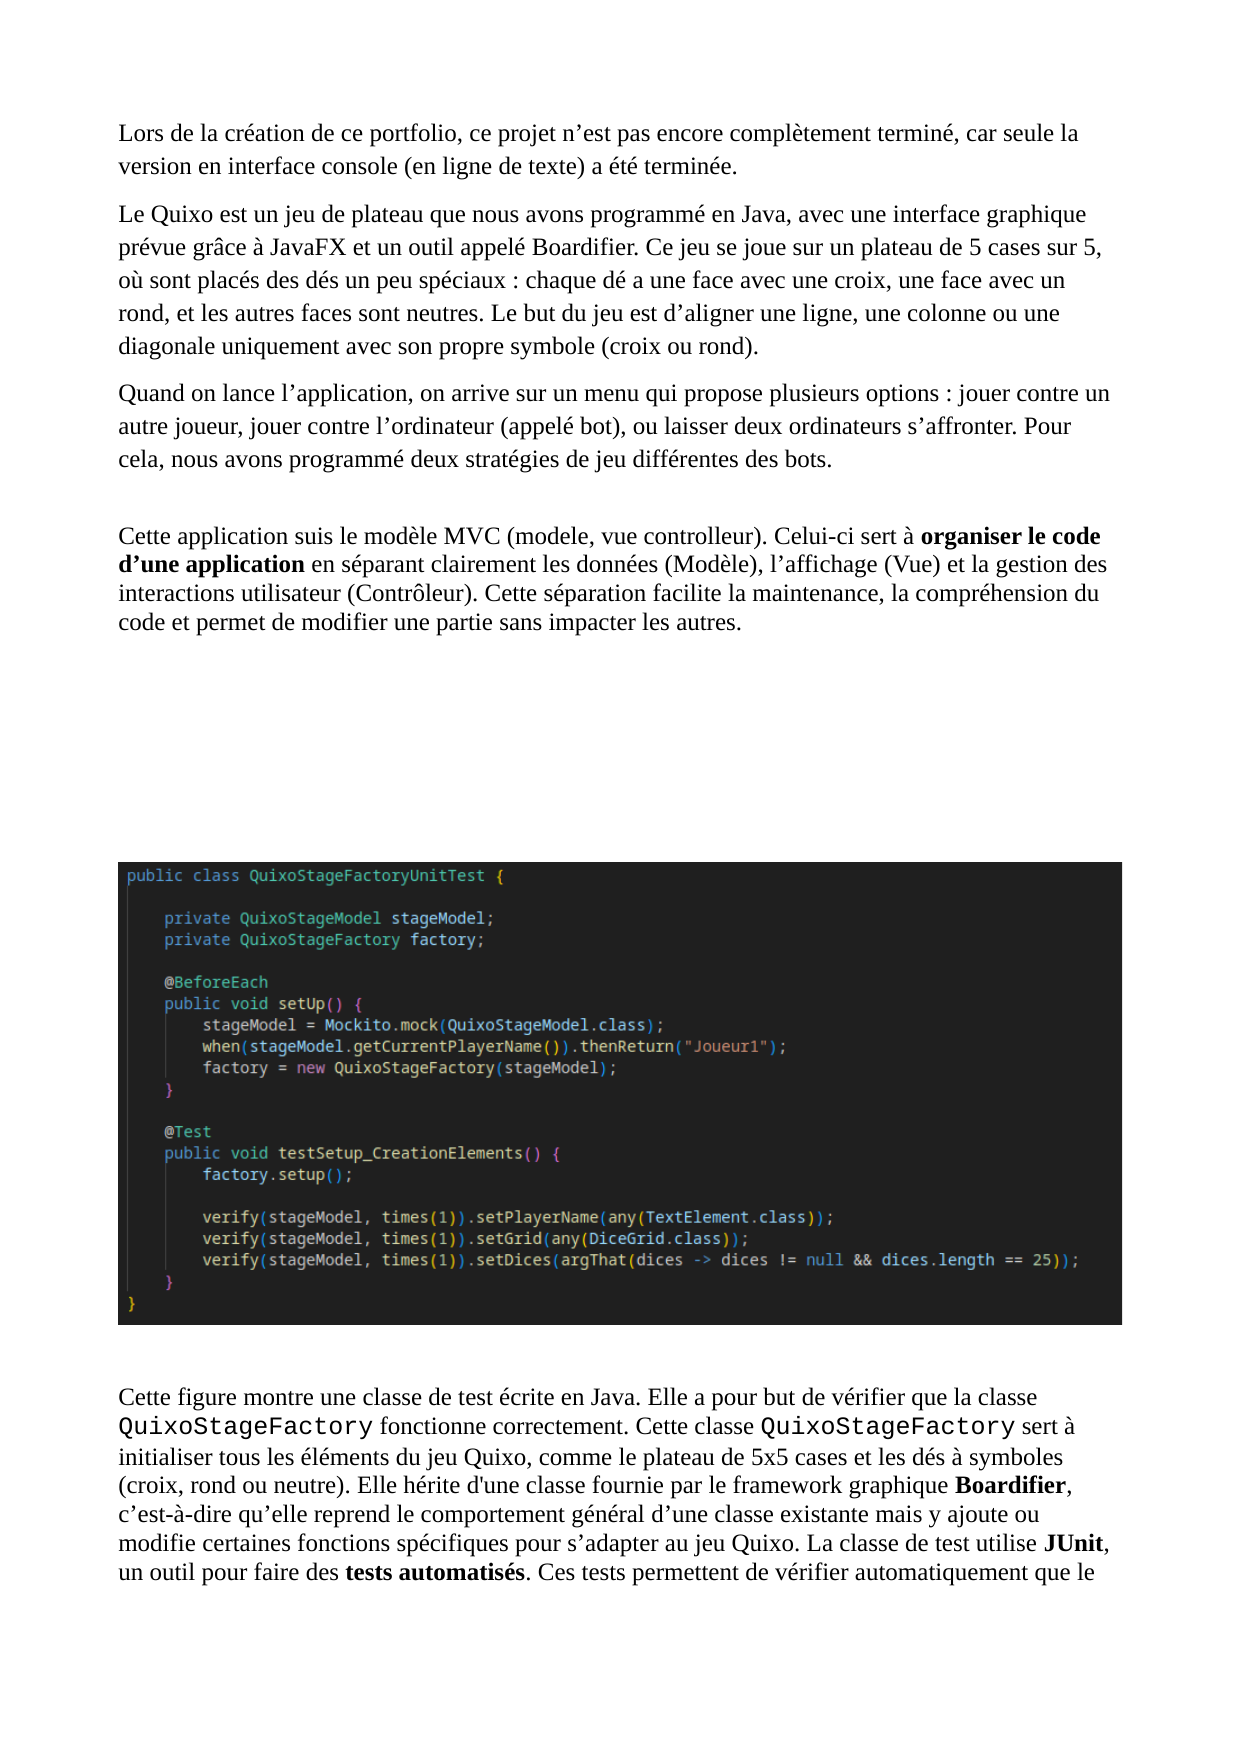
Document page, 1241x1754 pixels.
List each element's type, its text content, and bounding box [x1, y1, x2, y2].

text Quand on lance l’application, on arrive sur un menu qui propose plusieurs options : jouer contre un autre joueur, jouer contre l’ordinateur (appelé bot), ou laisser deux ordinateurs s’affronter. Pour cela, nous avons programmé deux stratégies de jeu différentes des bots. [118, 378, 1122, 473]
text Cette application suis le modèle MVC (modele, vue controlleur). Celui-ci sert à organiser le code d’une application en séparant clairement les données (Modèle), l’affichage (Vue) et la gestion des interactions utilisateur (Contrôleur). Cette séparation facilite la maintenance, la compréhension du code et permet de modifier une partie sans impacter les autres. [118, 521, 1122, 636]
text Lors de la création de ce portfolio, ce projet n’est pas encore complètement terminé, car seule la version en interface console (en ligne de texte) a été terminée. [118, 118, 1122, 180]
text Cette figure montre une classe de test écrite en Java. Elle a pour but de vérifier que la classe QuixoStageFactory fonctionne correctement. Cette classe QuixoStageFactory sert à initialiser tous les éléments du jeu Quixo, comme le plateau de 5x5 cases et les dés à symboles (croix, rond ou neutre). Elle hérite d'une classe fournie par le framework graphique Boardifier, c’est-à-dire qu’elle reprend le comportement général d’une classe existante mais y ajoute ou modifie certaines fonctions spécifiques pour s’adapter au jeu Quixo. La classe de test utilise JUnit, un outil pour faire des tests automatisés. Ces tests permettent de vérifier automatiquement que le [118, 1382, 1122, 1585]
text Le Quixo est un jeu de plateau que nous avons programmé en Java, avec une interface graphique prévue grâce à JavaFX et un outil appelé Boardifier. Ce jeu se joue sur un plateau de 5 cases sur 5, où sont placés des dés un peu spéciaux : chaque dé a une face avec une croix, une face avec un rond, et les autres faces sont neutres. Le but du jeu est d’aligner une ligne, une colonne ou une diagonale uniquement avec son propre symbole (croix ou rond). [118, 199, 1122, 359]
picture [118, 862, 1123, 1325]
